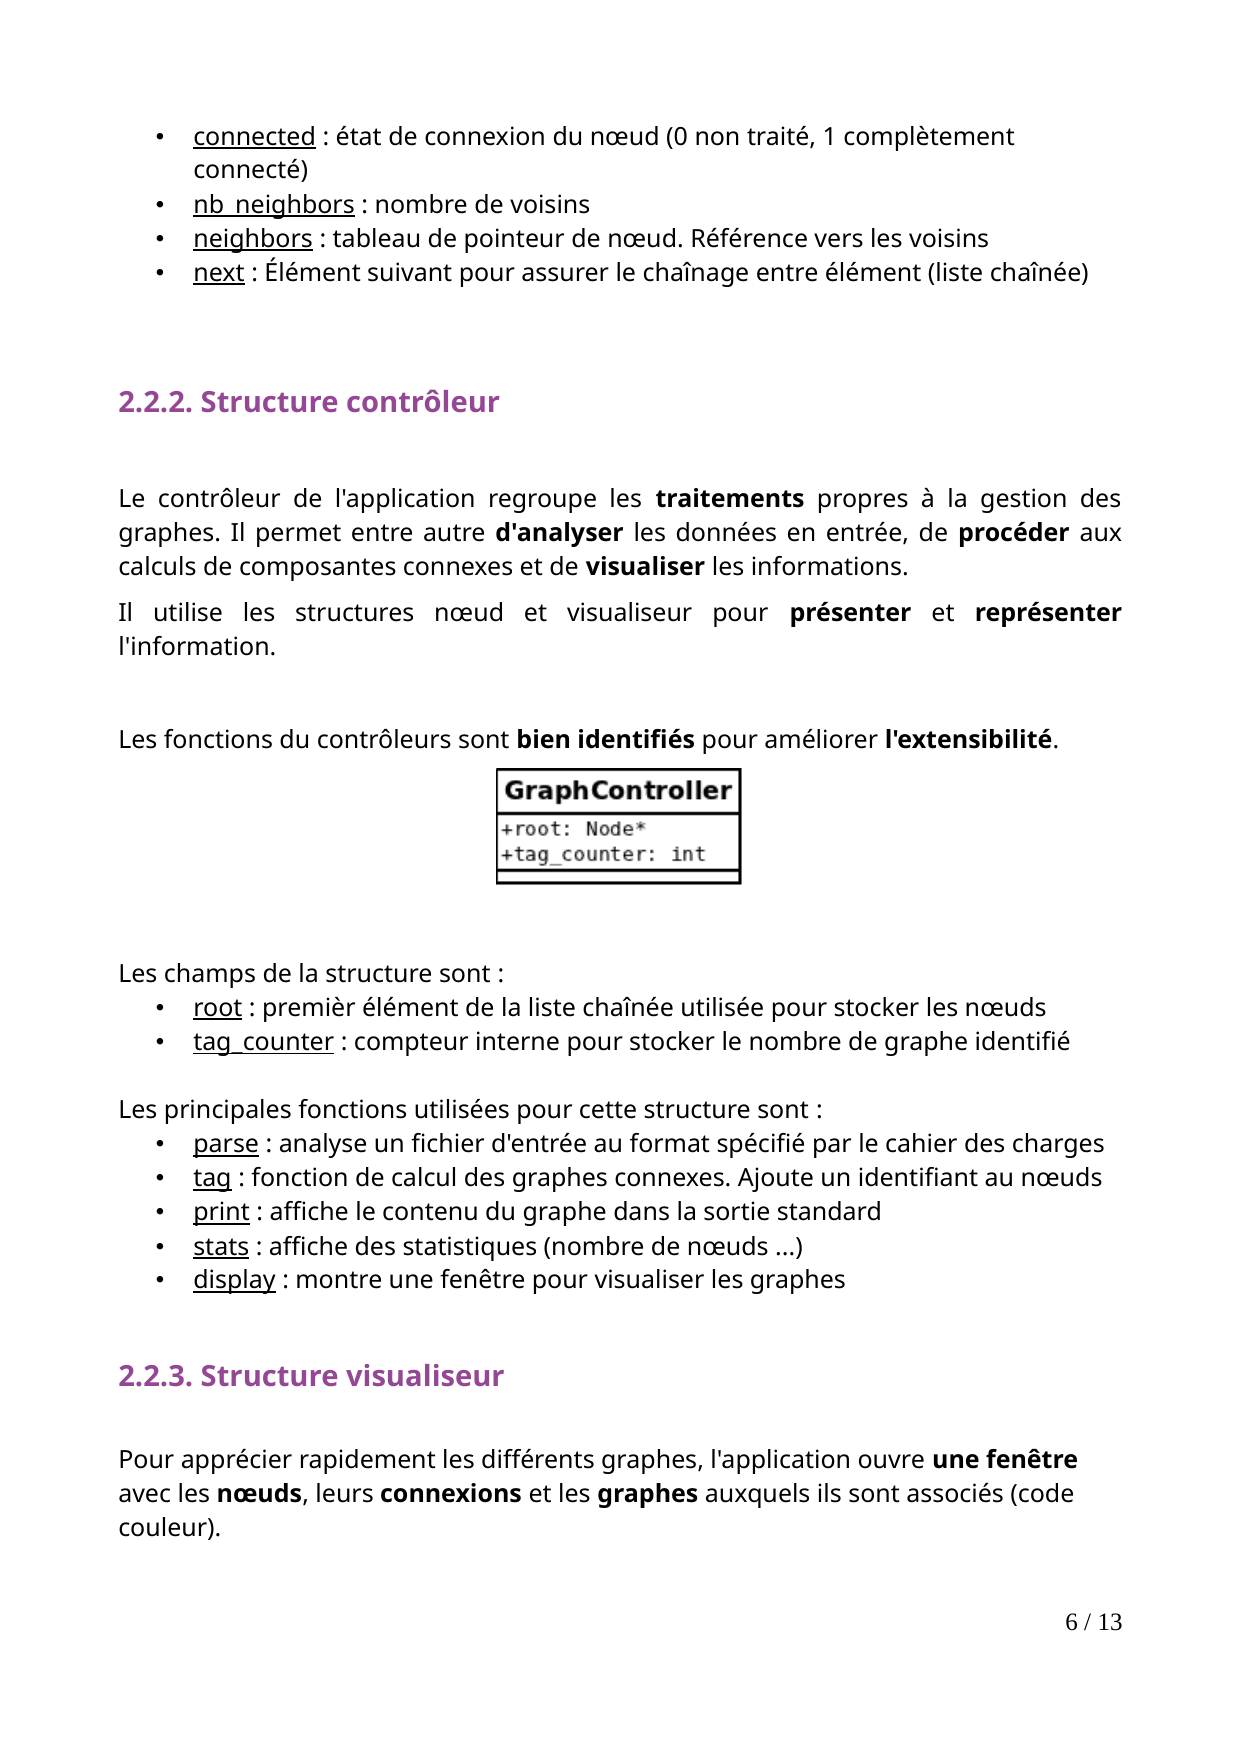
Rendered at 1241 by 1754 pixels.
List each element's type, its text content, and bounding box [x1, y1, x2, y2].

list connected : état de connexion du nœud (0 non traité, 1 complètement connecté) [156, 118, 1122, 186]
list print : affiche le contenu du graphe dans la sortie standard [156, 1194, 1122, 1228]
text Pour apprécier rapidement les différents graphes, l'application ouvre une fenêtre avec les nœuds, leurs connexions et les graphes auxquels ils sont associés (code couleur). [118, 1442, 1122, 1544]
text Le contrôleur de l'application regroupe les traitements propres à la gestion des graphes. Il permet entre autre d'analyser les données en entrée, de procéder aux calculs de composantes connexes et de visualiser les informations. [118, 480, 1122, 582]
list parse : analyse un fichier d'entrée au format spécifié par le cahier des charges [156, 1126, 1122, 1160]
list neighbors : tableau de pointeur de nœud. Référence vers les voisins [156, 220, 1122, 254]
text Il utilise les structures nœud et visualiseur pour présenter et représenter l'information. [118, 595, 1122, 663]
list tag_counter : compteur interne pour stocker le nombre de graphe identifié [156, 1024, 1122, 1058]
subtitle 2.2.2. Structure contrôleur [118, 382, 1122, 421]
text Les champs de la structure sont : [118, 956, 1122, 990]
picture [496, 768, 745, 888]
list nb_neighbors : nombre de voisins [156, 186, 1122, 220]
subtitle 2.2.3. Structure visualiseur [118, 1355, 1122, 1395]
list next : Élément suivant pour assurer le chaînage entre élément (liste chaînée) [156, 254, 1122, 288]
list display : montre une fenêtre pour visualiser les graphes [156, 1262, 1122, 1296]
list stats : affiche des statistiques (nombre de nœuds ...) [156, 1228, 1122, 1262]
list tag : fonction de calcul des graphes connexes. Ajoute un identifiant au nœuds [156, 1160, 1122, 1194]
text Les principales fonctions utilisées pour cette structure sont : [118, 1092, 1122, 1126]
list root : premièr élément de la liste chaînée utilisée pour stocker les nœuds [156, 990, 1122, 1024]
text Les fonctions du contrôleurs sont bien identifiés pour améliorer l'extensibilité. [118, 722, 1122, 756]
